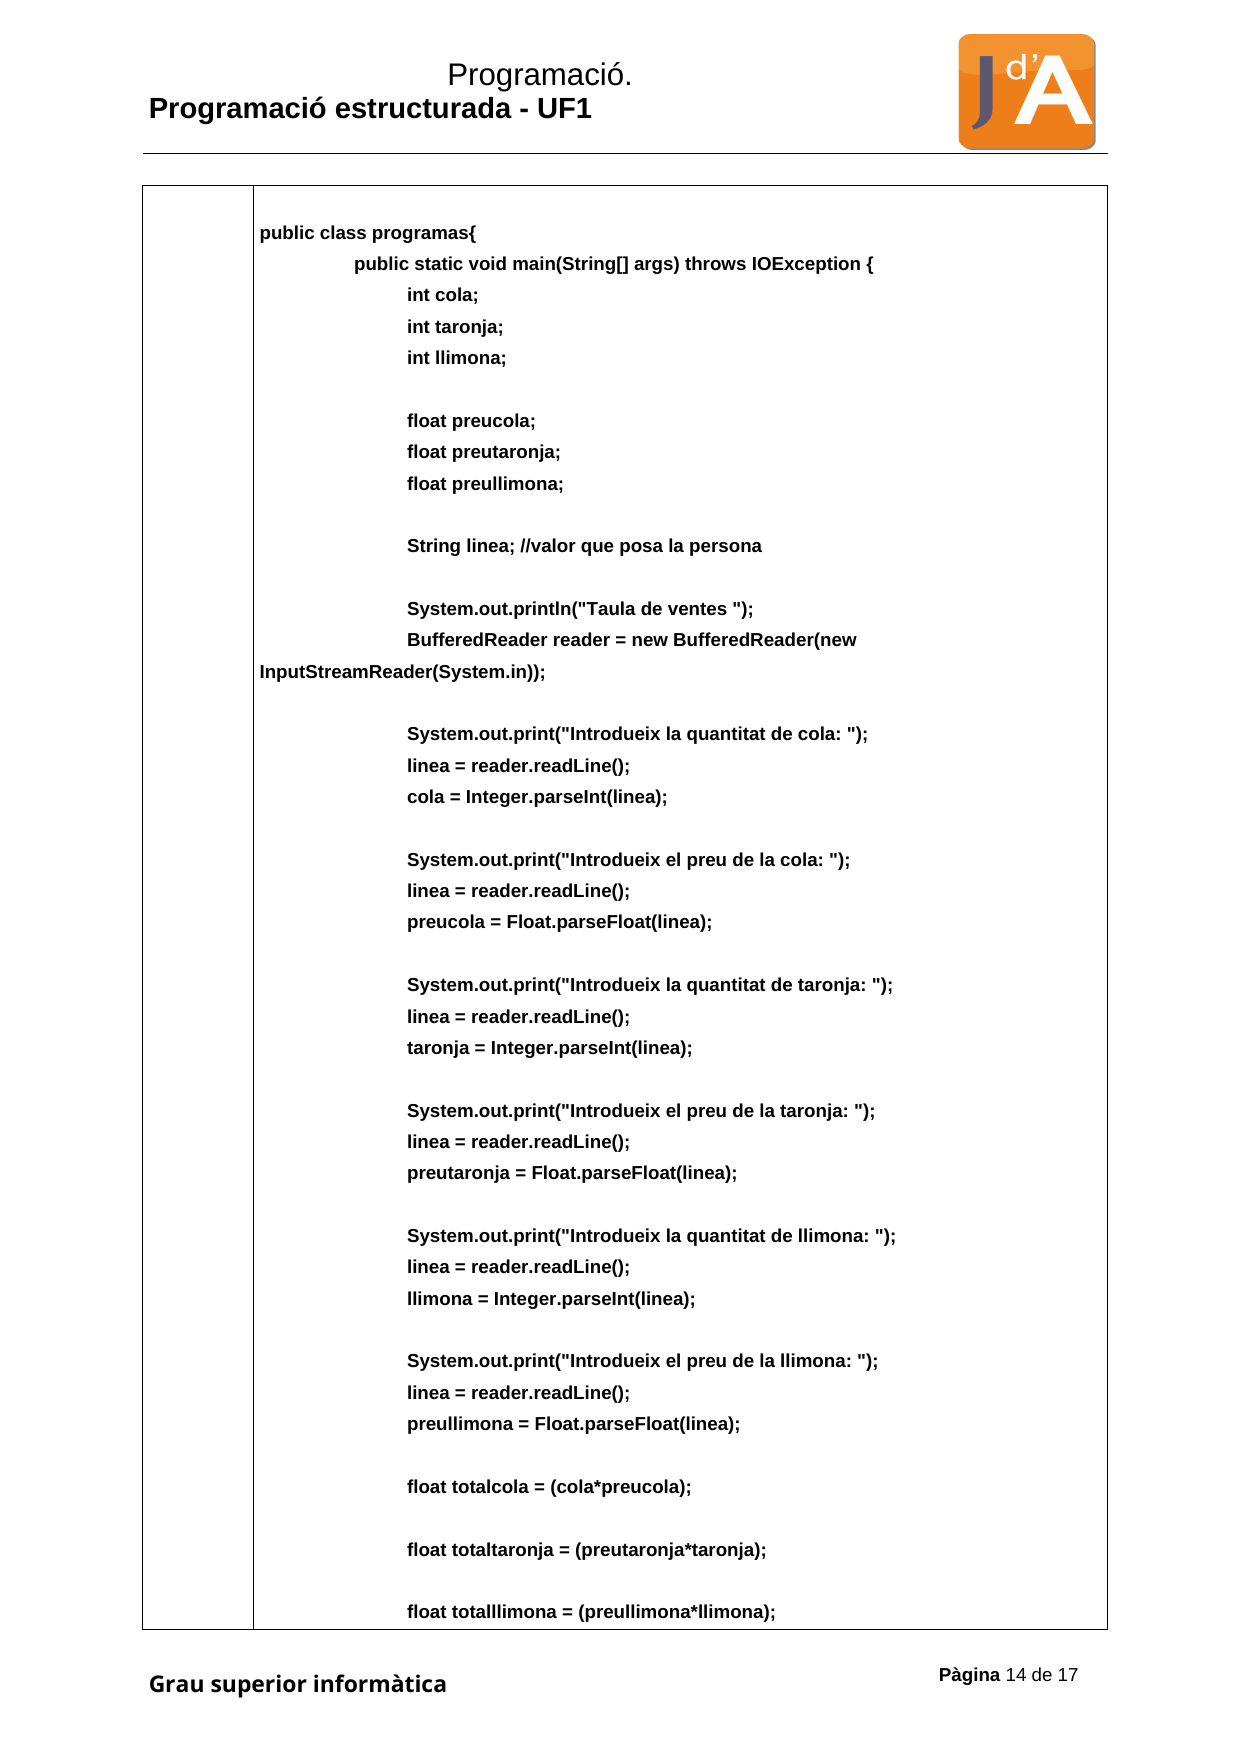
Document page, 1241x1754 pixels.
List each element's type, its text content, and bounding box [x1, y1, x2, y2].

table_header public class programas{ public static void main(String[] args) throws IOException { int cola; int taronja; int llimona; float preucola; float preutaronja; float preullimona; String linea; //valor que posa la persona System.out.println("Taula de ventes "); BufferedReader reader = new BufferedReader(new InputStreamReader(System.in)); System.out.print("Introdueix la quantitat de cola: "); linea = reader.readLine(); cola = Integer.parseInt(linea); System.out.print("Introdueix el preu de la cola: "); linea = reader.readLine(); preucola = Float.parseFloat(linea); System.out.print("Introdueix la quantitat de taronja: "); linea = reader.readLine(); taronja = Integer.parseInt(linea); System.out.print("Introdueix el preu de la taronja: "); linea = reader.readLine(); preutaronja = Float.parseFloat(linea); System.out.print("Introdueix la quantitat de llimona: "); linea = reader.readLine(); llimona = Integer.parseInt(linea); System.out.print("Introdueix el preu de la llimona: "); linea = reader.readLine(); preullimona = Float.parseFloat(linea); float totalcola = (cola*preucola); float totaltaronja = (preutaronja*taronja); float totalllimona = (preullimona*llimona); [254, 186, 1107, 1628]
table_header [143, 186, 253, 1628]
picture [958, 34, 1096, 150]
